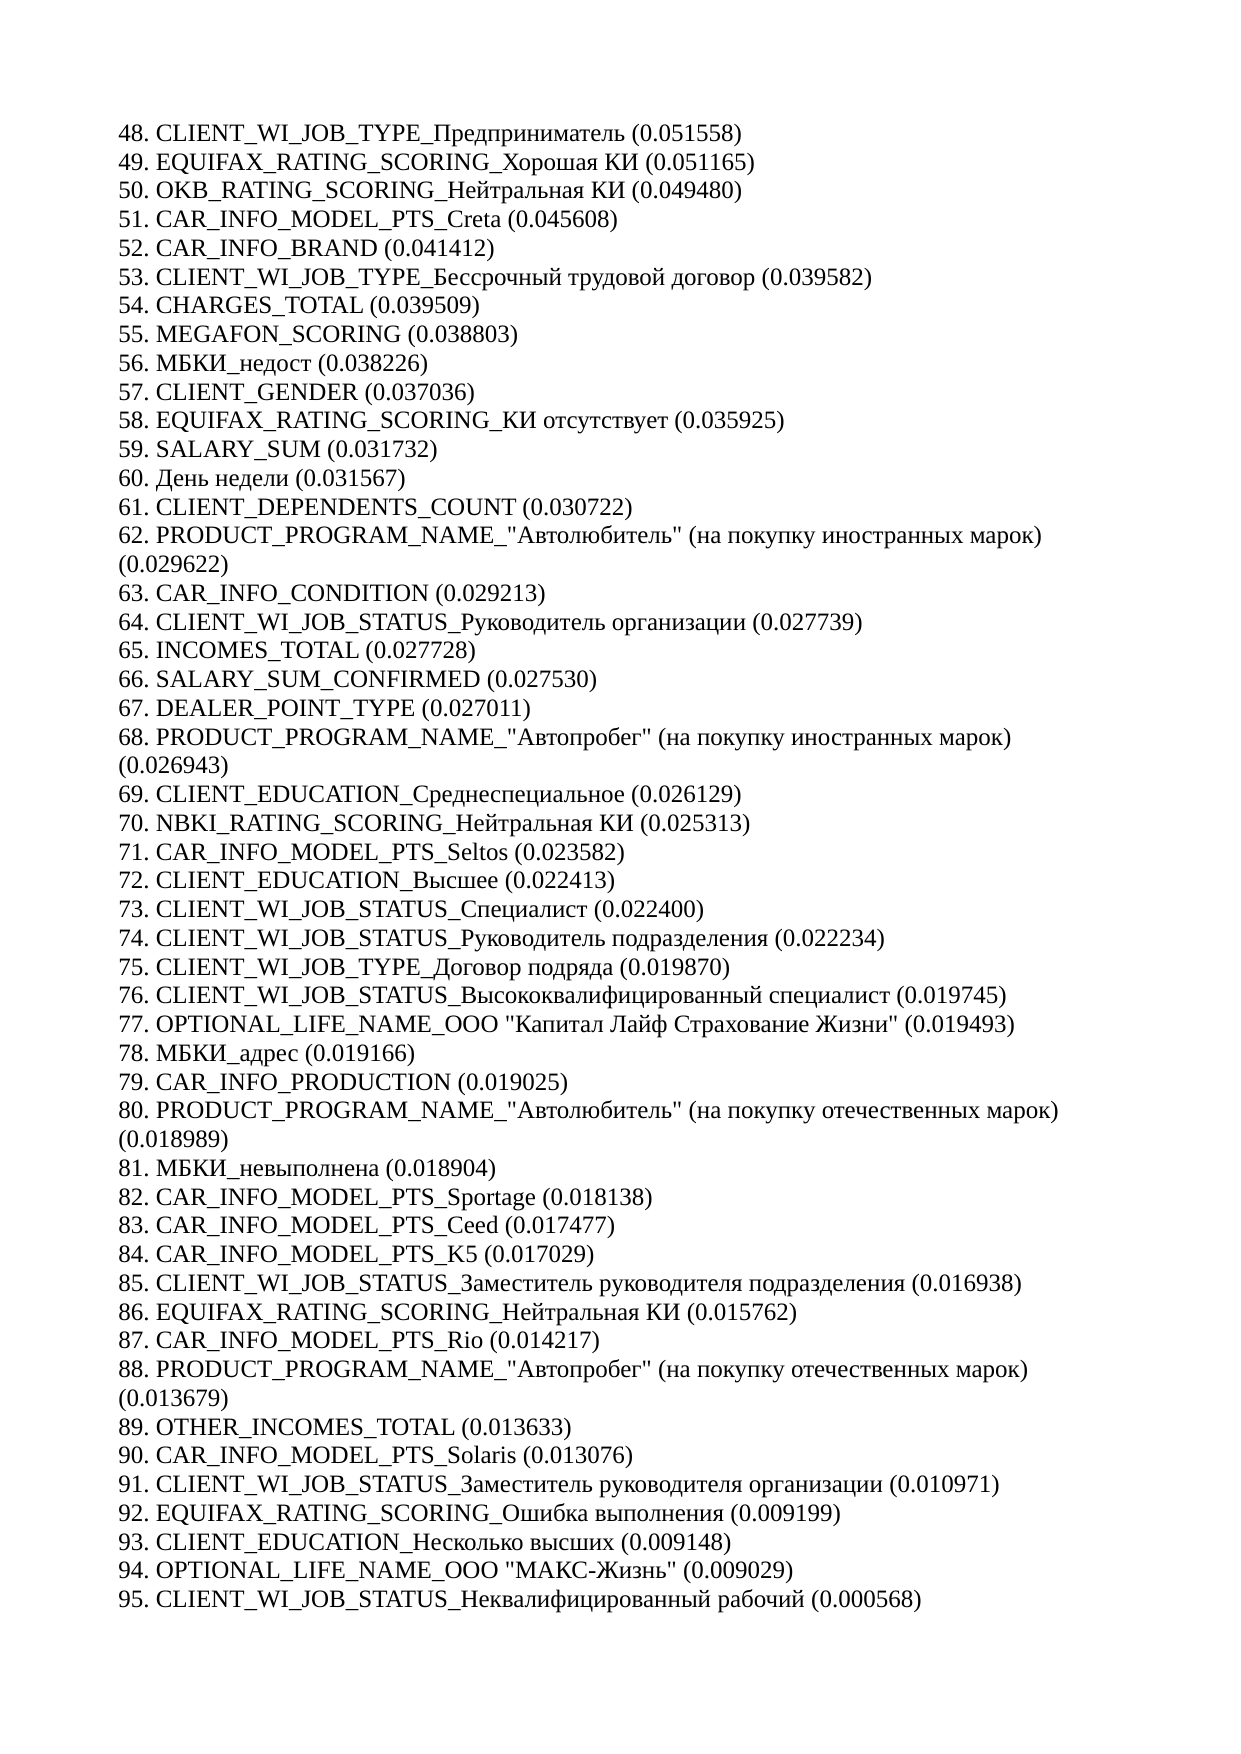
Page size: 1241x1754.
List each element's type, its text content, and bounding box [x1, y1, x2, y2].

text 54. CHARGES_TOTAL (0.039509) [118, 291, 1122, 319]
text 81. МБКИ_невыполнена (0.018904) [118, 1153, 1122, 1182]
text 51. CAR_INFO_MODEL_PTS_Creta (0.045608) [118, 204, 1122, 233]
text 86. EQUIFAX_RATING_SCORING_Нейтральная КИ (0.015762) [118, 1297, 1122, 1326]
text 73. CLIENT_WI_JOB_STATUS_Специалист (0.022400) [118, 894, 1122, 923]
text 74. CLIENT_WI_JOB_STATUS_Руководитель подразделения (0.022234) [118, 923, 1122, 952]
text 49. EQUIFAX_RATING_SCORING_Хорошая КИ (0.051165) [118, 147, 1122, 176]
text 53. CLIENT_WI_JOB_TYPE_Бессрочный трудовой договор (0.039582) [118, 262, 1122, 291]
text 75. CLIENT_WI_JOB_TYPE_Договор подряда (0.019870) [118, 952, 1122, 981]
text 94. OPTIONAL_LIFE_NAME_ООО "МАКС-Жизнь" (0.009029) [118, 1556, 1122, 1584]
text 58. EQUIFAX_RATING_SCORING_КИ отсутствует (0.035925) [118, 406, 1122, 434]
text 92. EQUIFAX_RATING_SCORING_Ошибка выполнения (0.009199) [118, 1498, 1122, 1527]
text 76. CLIENT_WI_JOB_STATUS_Высококвалифицированный специалист (0.019745) [118, 981, 1122, 1009]
text 66. SALARY_SUM_CONFIRMED (0.027530) [118, 664, 1122, 693]
text 64. CLIENT_WI_JOB_STATUS_Руководитель организации (0.027739) [118, 607, 1122, 636]
text 56. МБКИ_недост (0.038226) [118, 348, 1122, 377]
text 95. CLIENT_WI_JOB_STATUS_Неквалифицированный рабочий (0.000568) [118, 1584, 1122, 1613]
text 78. МБКИ_адрес (0.019166) [118, 1038, 1122, 1067]
text 90. CAR_INFO_MODEL_PTS_Solaris (0.013076) [118, 1441, 1122, 1469]
text 80. PRODUCT_PROGRAM_NAME_"Автолюбитель" (на покупку отечественных марок) (0.018989) [118, 1096, 1122, 1153]
text 68. PRODUCT_PROGRAM_NAME_"Автопробег" (на покупку иностранных марок) (0.026943) [118, 722, 1122, 779]
text 60. День недели (0.031567) [118, 463, 1122, 492]
text 91. CLIENT_WI_JOB_STATUS_Заместитель руководителя организации (0.010971) [118, 1469, 1122, 1498]
text 89. OTHER_INCOMES_TOTAL (0.013633) [118, 1412, 1122, 1441]
text 69. CLIENT_EDUCATION_Среднеспециальное (0.026129) [118, 779, 1122, 808]
text 70. NBKI_RATING_SCORING_Нейтральная КИ (0.025313) [118, 808, 1122, 837]
text 72. CLIENT_EDUCATION_Высшее (0.022413) [118, 866, 1122, 894]
text 87. CAR_INFO_MODEL_PTS_Rio (0.014217) [118, 1326, 1122, 1354]
text 61. CLIENT_DEPENDENTS_COUNT (0.030722) [118, 492, 1122, 521]
text 59. SALARY_SUM (0.031732) [118, 434, 1122, 463]
text 50. OKB_RATING_SCORING_Нейтральная КИ (0.049480) [118, 176, 1122, 204]
text 79. CAR_INFO_PRODUCTION (0.019025) [118, 1067, 1122, 1096]
text 55. MEGAFON_SCORING (0.038803) [118, 319, 1122, 348]
text 85. CLIENT_WI_JOB_STATUS_Заместитель руководителя подразделения (0.016938) [118, 1268, 1122, 1297]
text 84. CAR_INFO_MODEL_PTS_K5 (0.017029) [118, 1239, 1122, 1268]
text 83. CAR_INFO_MODEL_PTS_Ceed (0.017477) [118, 1211, 1122, 1239]
text 63. CAR_INFO_CONDITION (0.029213) [118, 578, 1122, 607]
text 65. INCOMES_TOTAL (0.027728) [118, 636, 1122, 664]
text 82. CAR_INFO_MODEL_PTS_Sportage (0.018138) [118, 1182, 1122, 1211]
text 88. PRODUCT_PROGRAM_NAME_"Автопробег" (на покупку отечественных марок) (0.013679) [118, 1354, 1122, 1412]
text 67. DEALER_POINT_TYPE (0.027011) [118, 693, 1122, 722]
text 48. CLIENT_WI_JOB_TYPE_Предприниматель (0.051558) [118, 118, 1122, 147]
text 57. CLIENT_GENDER (0.037036) [118, 377, 1122, 406]
text 71. CAR_INFO_MODEL_PTS_Seltos (0.023582) [118, 837, 1122, 866]
text 93. CLIENT_EDUCATION_Несколько высших (0.009148) [118, 1527, 1122, 1556]
text 52. CAR_INFO_BRAND (0.041412) [118, 233, 1122, 262]
text 77. OPTIONAL_LIFE_NAME_ООО "Капитал Лайф Страхование Жизни" (0.019493) [118, 1009, 1122, 1038]
text 62. PRODUCT_PROGRAM_NAME_"Автолюбитель" (на покупку иностранных марок) (0.029622) [118, 521, 1122, 578]
